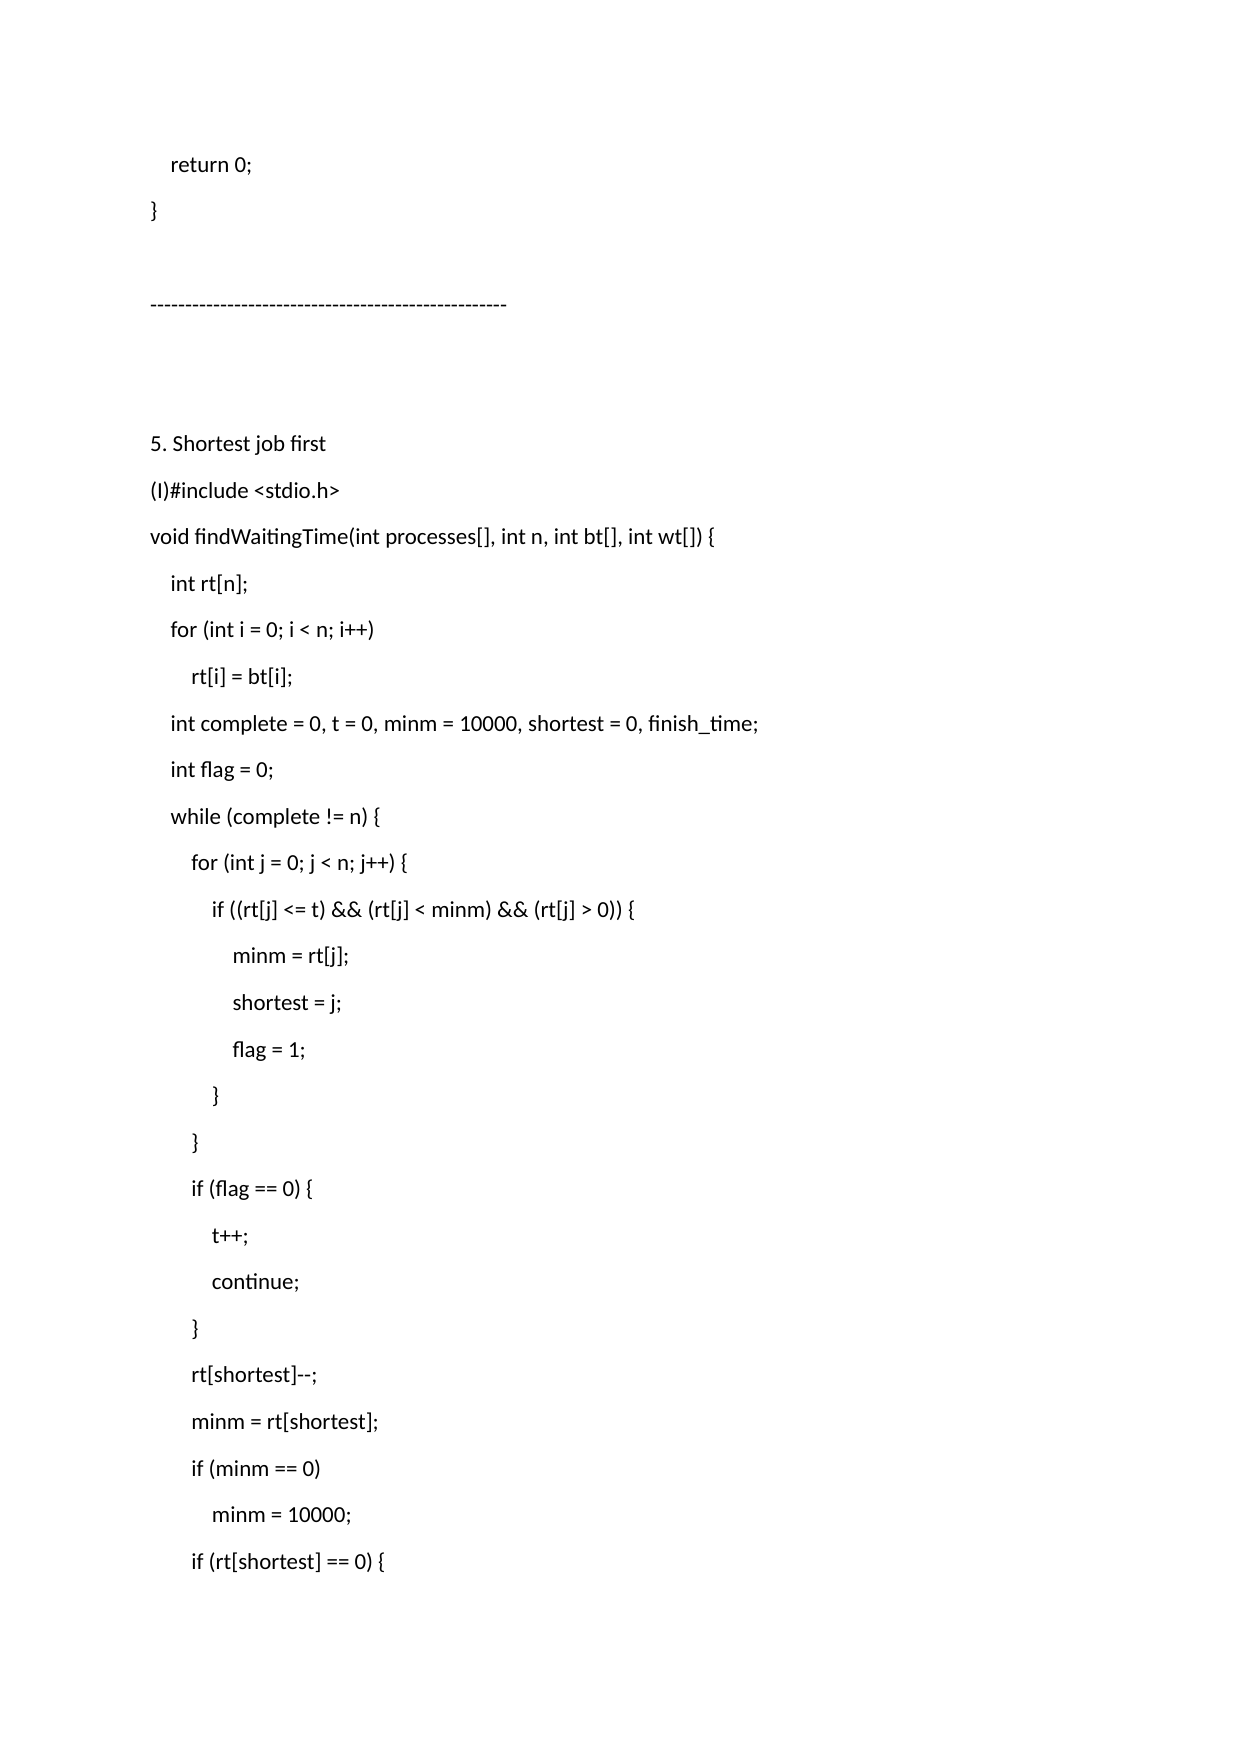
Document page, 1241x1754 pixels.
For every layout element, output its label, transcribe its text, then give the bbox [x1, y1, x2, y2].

text --------------------------------------------------- [150, 290, 1090, 318]
text rt[shortest]--; [150, 1361, 1090, 1389]
text } [150, 1128, 1090, 1156]
text (I)#include <stdio.h> [150, 476, 1090, 504]
text flag = 1; [150, 1035, 1090, 1063]
text } [150, 1081, 1090, 1109]
text if (rt[shortest] == 0) { [150, 1547, 1090, 1575]
text } [150, 1314, 1090, 1342]
text for (int i = 0; i < n; i++) [150, 616, 1090, 644]
text int flag = 0; [150, 755, 1090, 783]
text minm = rt[shortest]; [150, 1407, 1090, 1435]
text continue; [150, 1267, 1090, 1296]
text shortest = j; [150, 988, 1090, 1016]
text void findWaitingTime(int processes[], int n, int bt[], int wt[]) { [150, 522, 1090, 551]
text } [150, 197, 1090, 224]
text for (int j = 0; j < n; j++) { [150, 848, 1090, 876]
text 5. Shortest job first [150, 429, 1090, 457]
text minm = 10000; [150, 1500, 1090, 1528]
text if (flag == 0) { [150, 1174, 1090, 1202]
text if ((rt[j] <= t) && (rt[j] < minm) && (rt[j] > 0)) { [150, 895, 1090, 923]
text int complete = 0, t = 0, minm = 10000, shortest = 0, finish_time; [150, 709, 1090, 737]
text minm = rt[j]; [150, 942, 1090, 969]
text return 0; [150, 150, 1090, 178]
text t++; [150, 1221, 1090, 1249]
text int rt[n]; [150, 569, 1090, 597]
text rt[i] = bt[i]; [150, 662, 1090, 690]
text if (minm == 0) [150, 1454, 1090, 1482]
text while (complete != n) { [150, 802, 1090, 830]
